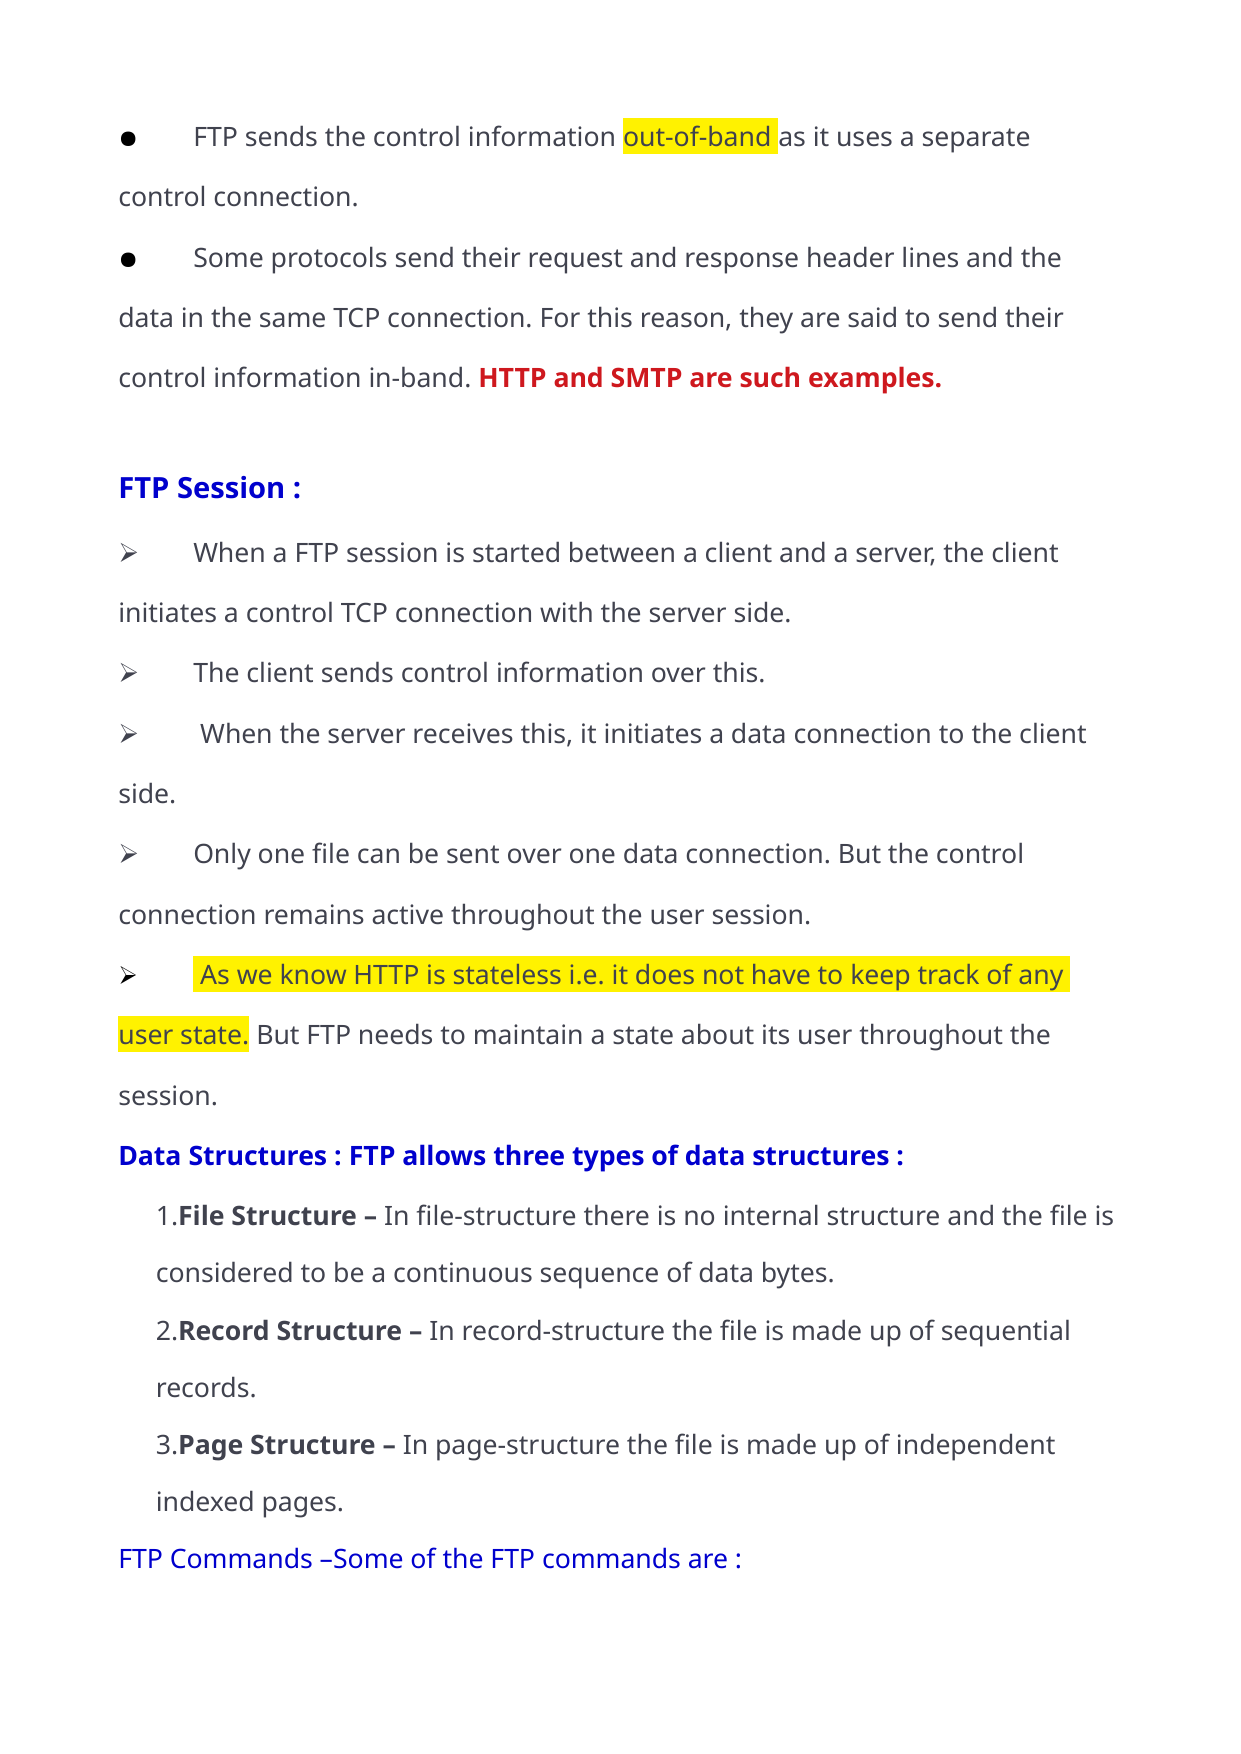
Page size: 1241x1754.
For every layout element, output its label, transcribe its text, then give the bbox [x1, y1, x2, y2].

text FTP Session : [118, 468, 1122, 507]
list FTP sends the control information out-of-band as it uses a separate control connection. [118, 118, 1122, 214]
list Record Structure – In record-structure the file is made up of sequential records. [156, 1311, 1122, 1405]
list When a FTP session is started between a client and a server, the client initiates a control TCP connection with the server side. [118, 534, 1122, 630]
list As we know HTTP is stateless i.e. it does not have to keep track of any user state. But FTP needs to maintain a state about its user throughout the session. [118, 956, 1122, 1113]
list Some protocols send their request and response header lines and the data in the same TCP connection. For this reason, they are said to send their control information in-band. HTTP and SMTP are such examples. [118, 239, 1122, 396]
list File Structure – In file-structure there is no internal structure and the file is considered to be a continuous sequence of data bytes. [156, 1197, 1122, 1291]
list Page Structure – In page-structure the file is made up of independent indexed pages. [156, 1426, 1122, 1519]
list The client sends control information over this. [118, 654, 1122, 691]
text Data Structures : FTP allows three types of data structures : [118, 1137, 1122, 1173]
text FTP Commands –Some of the FTP commands are : [118, 1540, 1122, 1576]
list When the server receives this, it initiates a data connection to the client side. [118, 715, 1122, 811]
list Only one file can be sent over one data connection. But the control connection remains active throughout the user session. [118, 835, 1122, 932]
